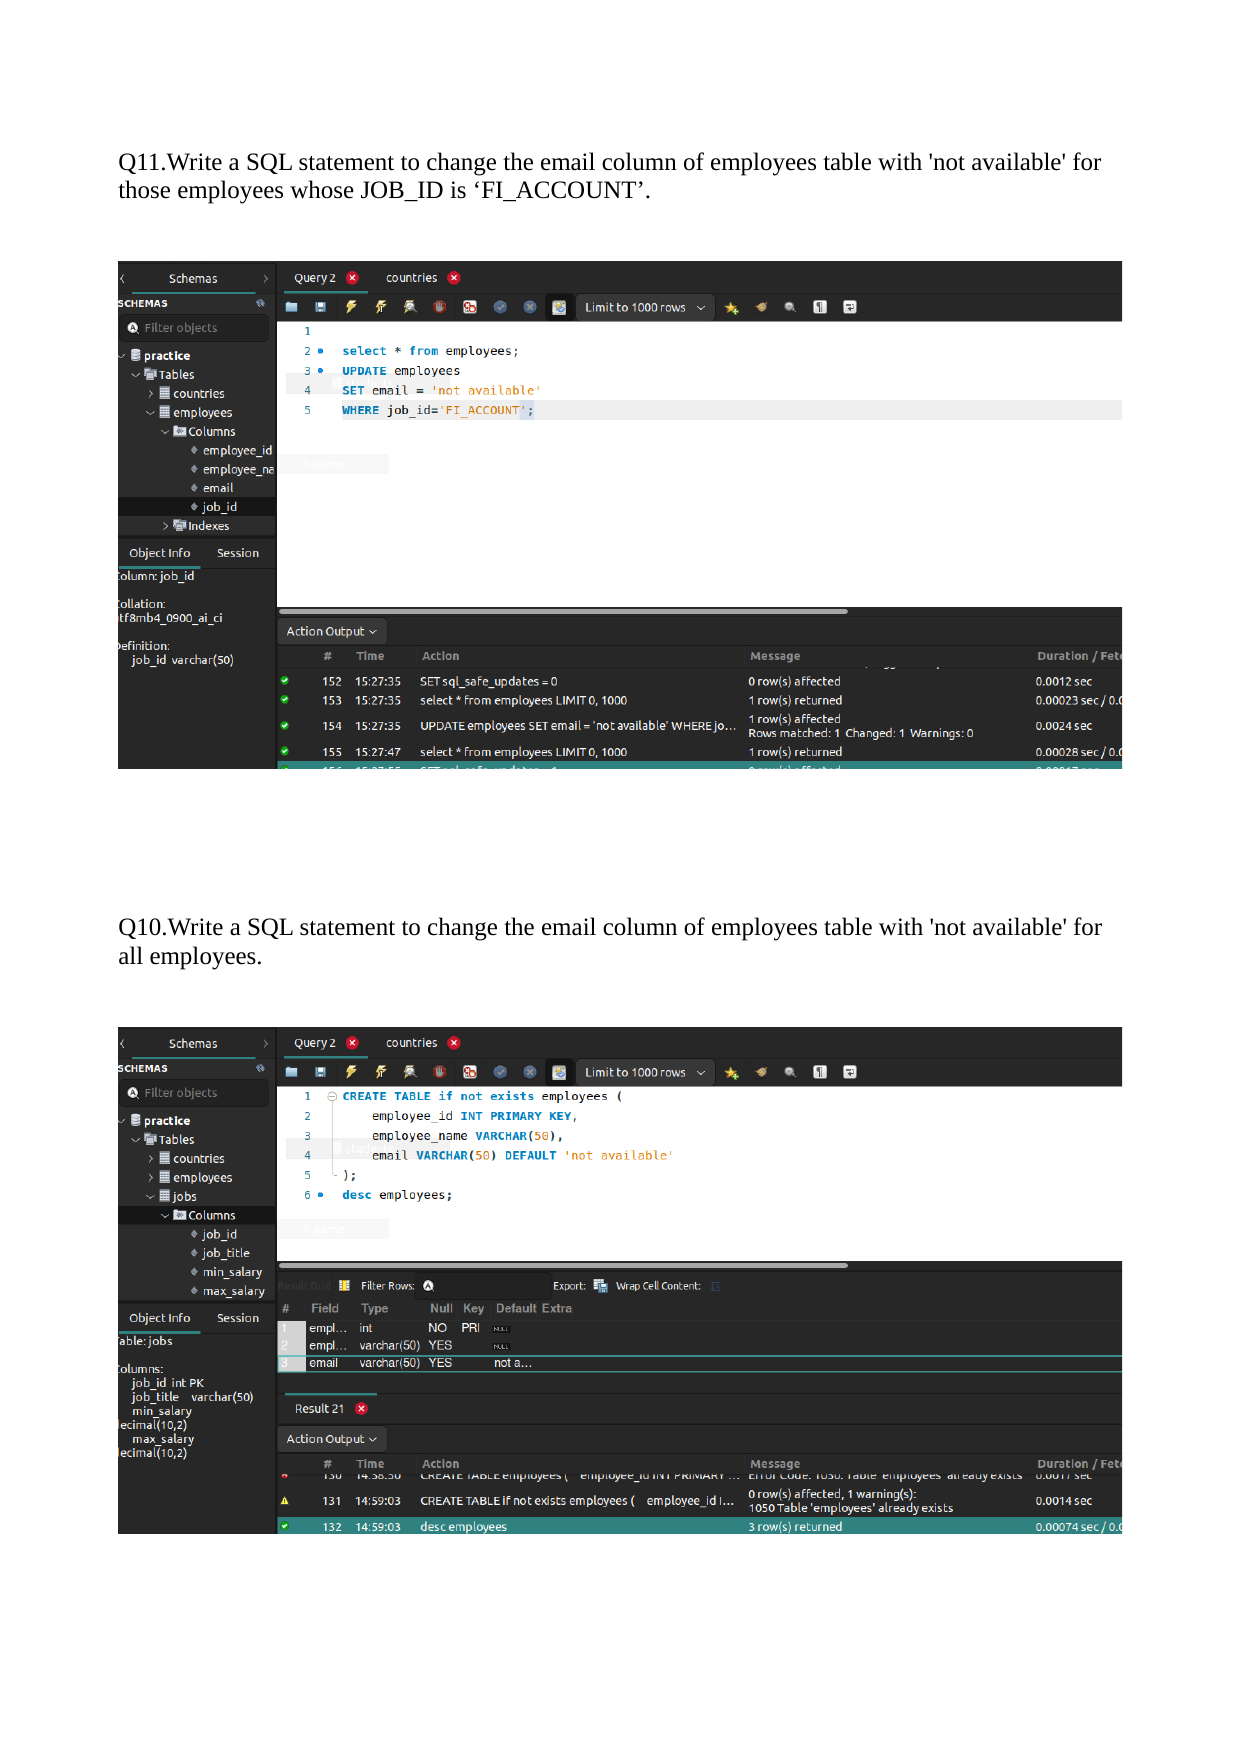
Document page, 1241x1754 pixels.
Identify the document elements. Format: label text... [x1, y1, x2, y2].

text Q11.Write a SQL statement to change the email column of employees table with 'not available' for those employees whose JOB_ID is ‘FI_ACCOUNT’. [118, 147, 1122, 204]
picture [118, 261, 1123, 769]
text Q10.Write a SQL statement to change the email column of employees table with 'not available' for all employees. [118, 912, 1122, 969]
picture [118, 1027, 1123, 1534]
